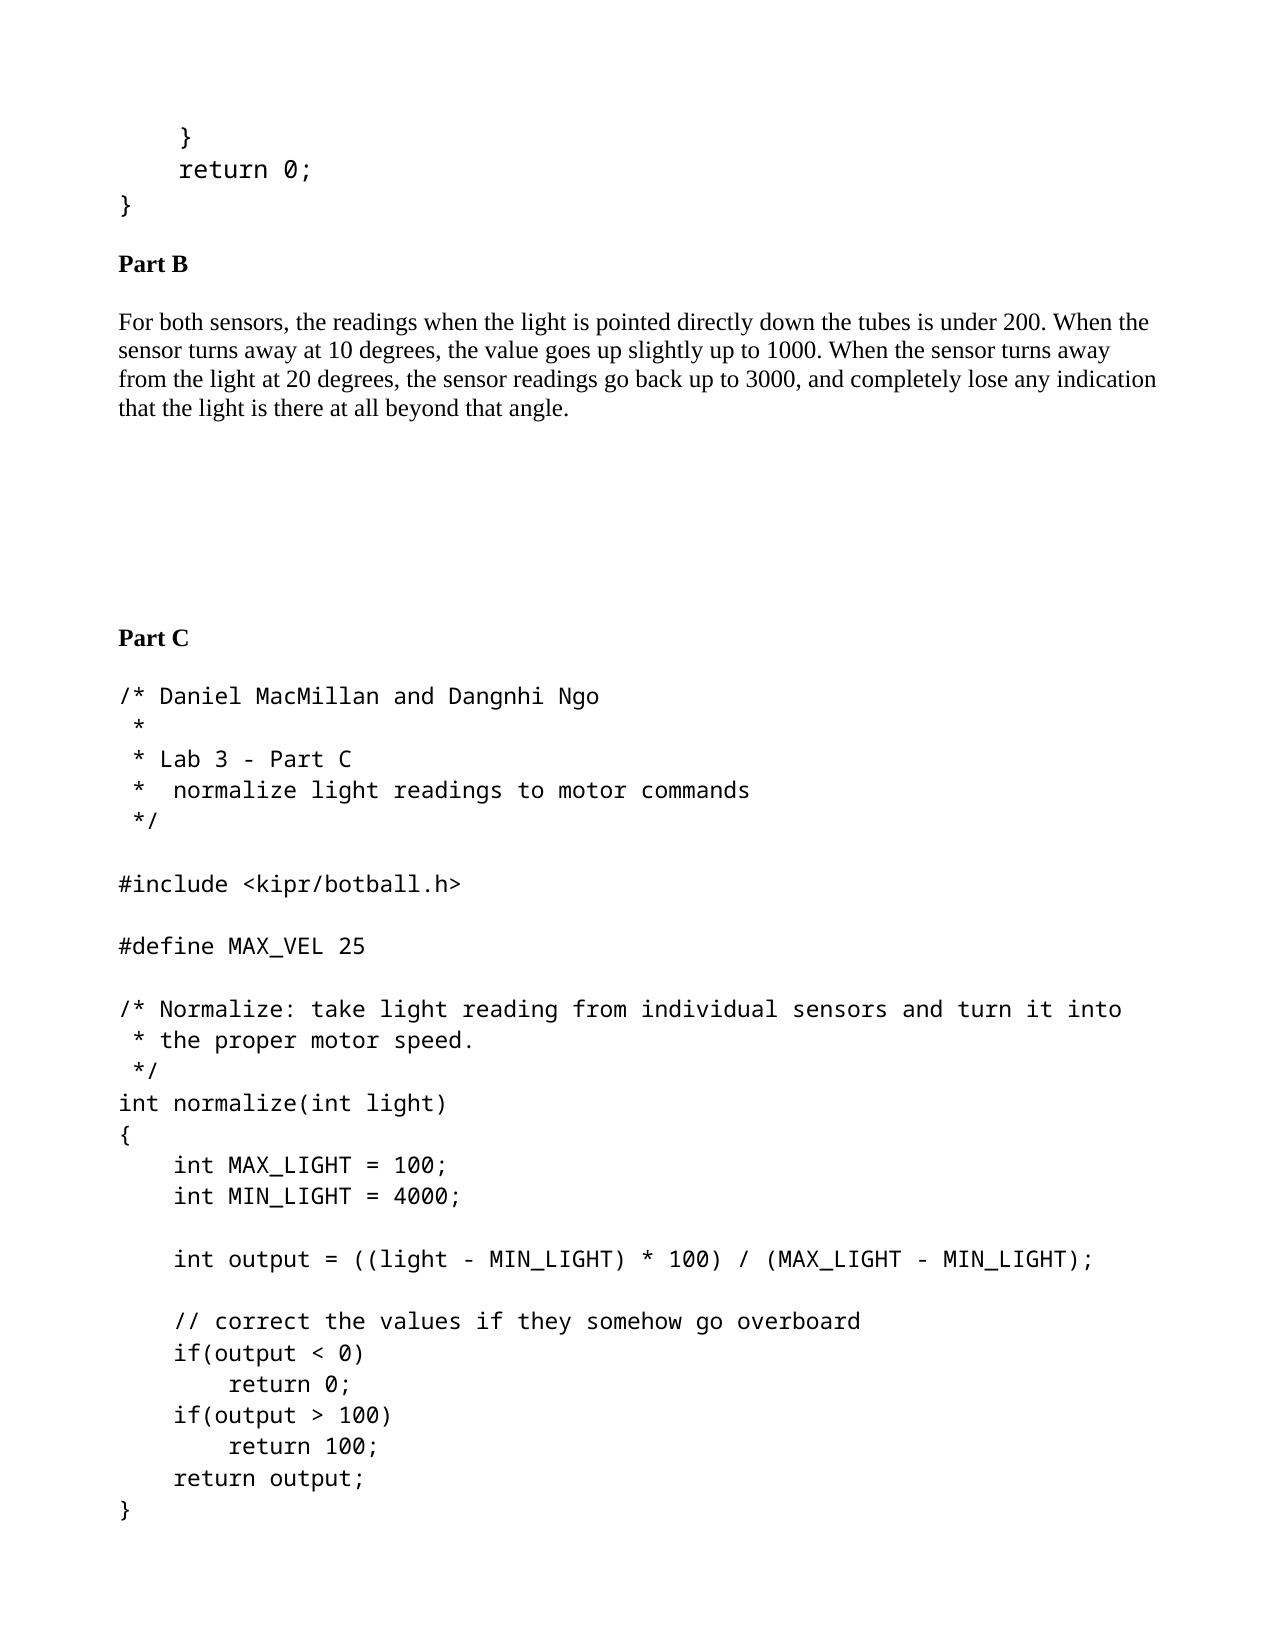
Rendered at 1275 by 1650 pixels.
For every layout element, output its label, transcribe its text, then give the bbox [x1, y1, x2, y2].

text return 0; [118, 1368, 1157, 1399]
text return 100; [118, 1430, 1157, 1462]
text return output; [118, 1462, 1157, 1493]
text /* Normalize: take light reading from individual sensors and turn it into [118, 993, 1157, 1024]
text if(output < 0) [118, 1337, 1157, 1368]
text return 0; [118, 152, 1157, 186]
text Part C [118, 623, 1157, 652]
text } [118, 186, 1157, 220]
text if(output > 100) [118, 1399, 1157, 1430]
text * normalize light readings to motor commands [118, 774, 1157, 805]
text } [118, 1493, 1157, 1524]
text For both sensors, the readings when the light is pointed directly down the tubes is under 200. When the sensor turns away at 10 degrees, the value goes up slightly up to 1000. When the sensor turns away from the light at 20 degrees, the sensor readings go back up to 3000, and completely lose any indication that the light is there at all beyond that angle. [118, 307, 1157, 422]
text * Lab 3 - Part C [118, 743, 1157, 774]
text } [118, 118, 1157, 152]
text { [118, 1118, 1157, 1149]
text int normalize(int light) [118, 1087, 1157, 1118]
text // correct the values if they somehow go overboard [118, 1305, 1157, 1337]
text /* Daniel MacMillan and Dangnhi Ngo [118, 680, 1157, 712]
text */ [118, 805, 1157, 837]
text #define MAX_VEL 25 [118, 930, 1157, 962]
text #include <kipr/botball.h> [118, 868, 1157, 899]
text int MIN_LIGHT = 4000; [118, 1180, 1157, 1212]
text */ [118, 1055, 1157, 1087]
text int output = ((light - MIN_LIGHT) * 100) / (MAX_LIGHT - MIN_LIGHT); [118, 1243, 1157, 1274]
text * [118, 712, 1157, 743]
text Part B [118, 249, 1157, 278]
text int MAX_LIGHT = 100; [118, 1149, 1157, 1180]
text * the proper motor speed. [118, 1024, 1157, 1055]
